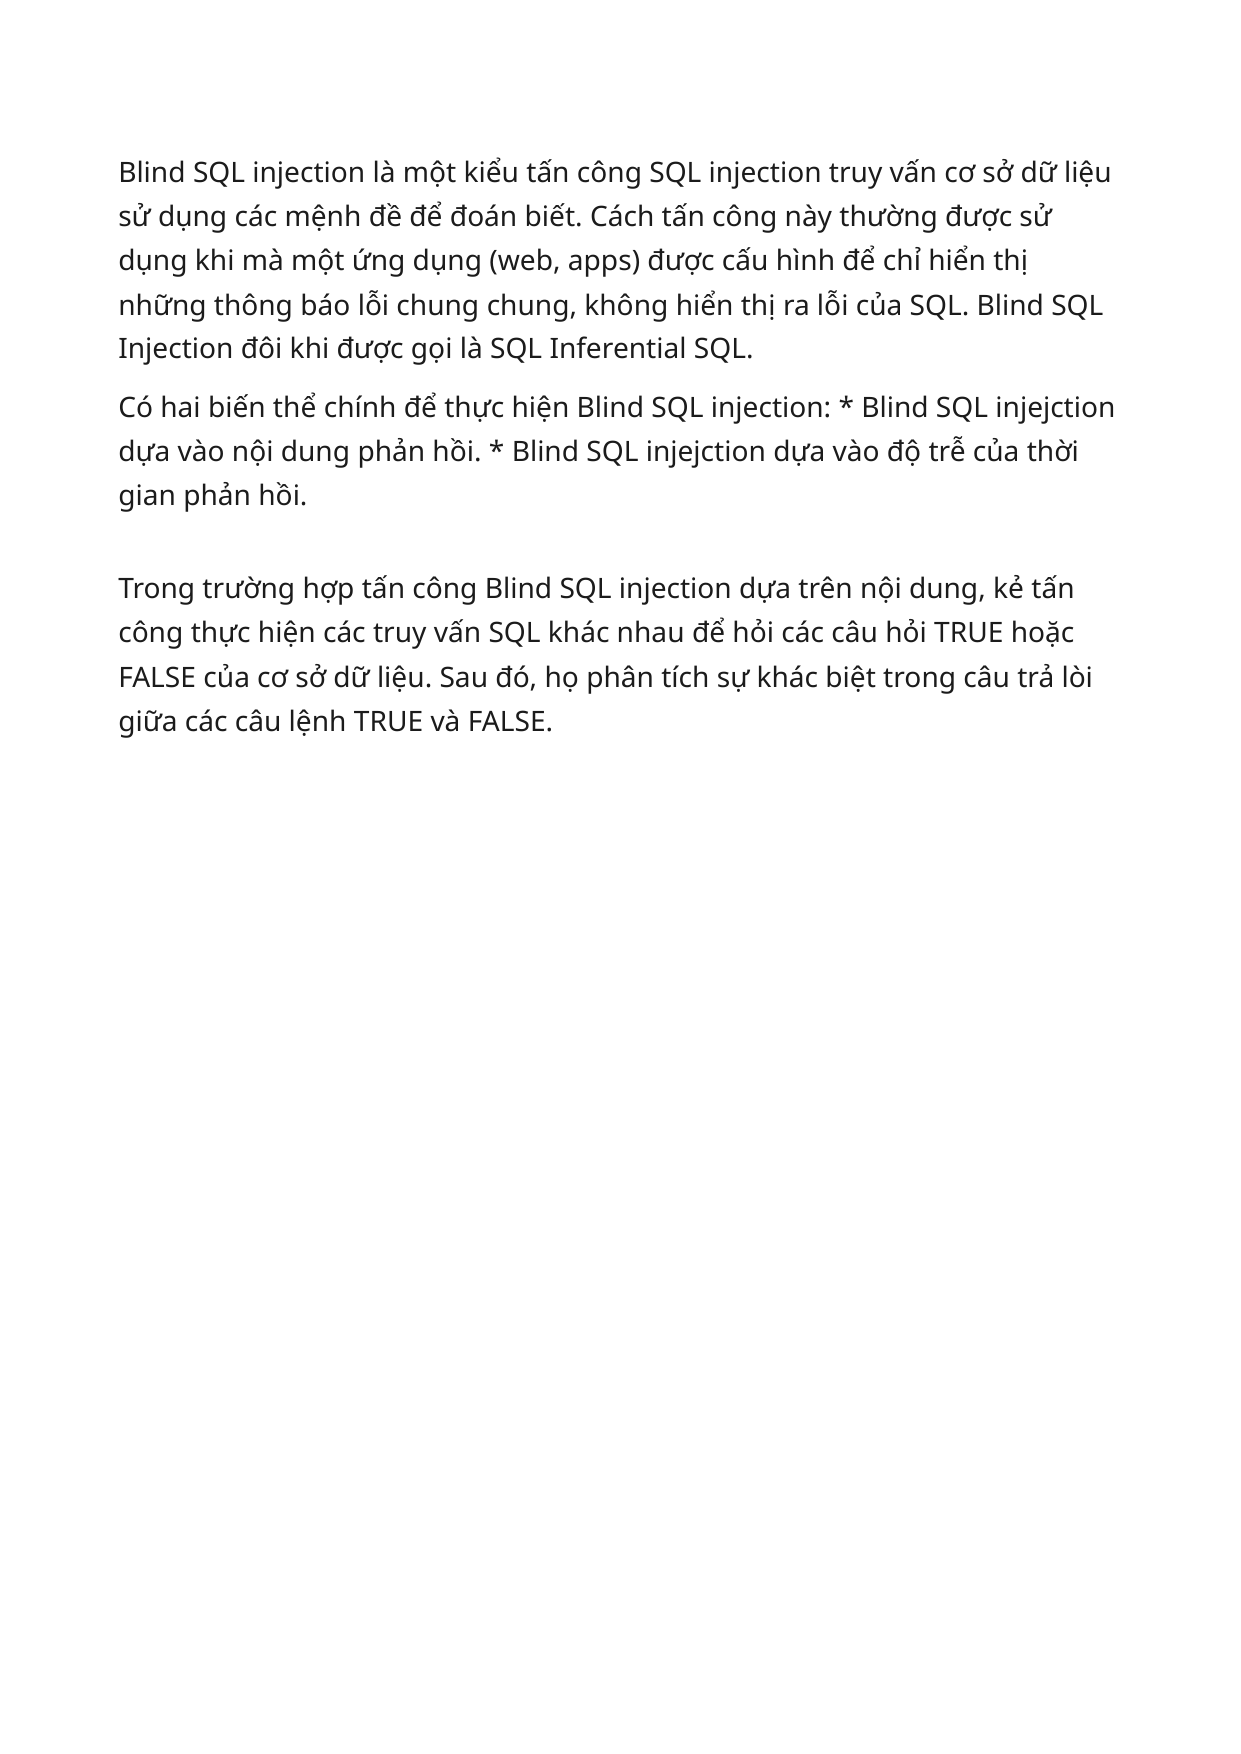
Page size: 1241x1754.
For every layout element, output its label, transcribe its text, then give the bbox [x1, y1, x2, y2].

text Blind SQL injection là một kiểu tấn công SQL injection truy vấn cơ sở dữ liệu sử dụng các mệnh đề để đoán biết. Cách tấn công này thường được sử dụng khi mà một ứng dụng (web, apps) được cấu hình để chỉ hiển thị những thông báo lỗi chung chung, không hiển thị ra lỗi của SQL. Blind SQL Injection đôi khi được gọi là SQL Inferential SQL. [118, 118, 1122, 367]
text Trong trường hợp tấn công Blind SQL injection dựa trên nội dung, kẻ tấn công thực hiện các truy vấn SQL khác nhau để hỏi các câu hỏi TRUE hoặc FALSE của cơ sở dữ liệu. Sau đó, họ phân tích sự khác biệt trong câu trả lòi giữa các câu lệnh TRUE và FALSE. [118, 534, 1122, 739]
text Có hai biến thể chính để thực hiện Blind SQL injection: * Blind SQL injejction dựa vào nội dung phản hồi. * Blind SQL injejction dựa vào độ trễ của thời gian phản hồi. [118, 387, 1122, 514]
